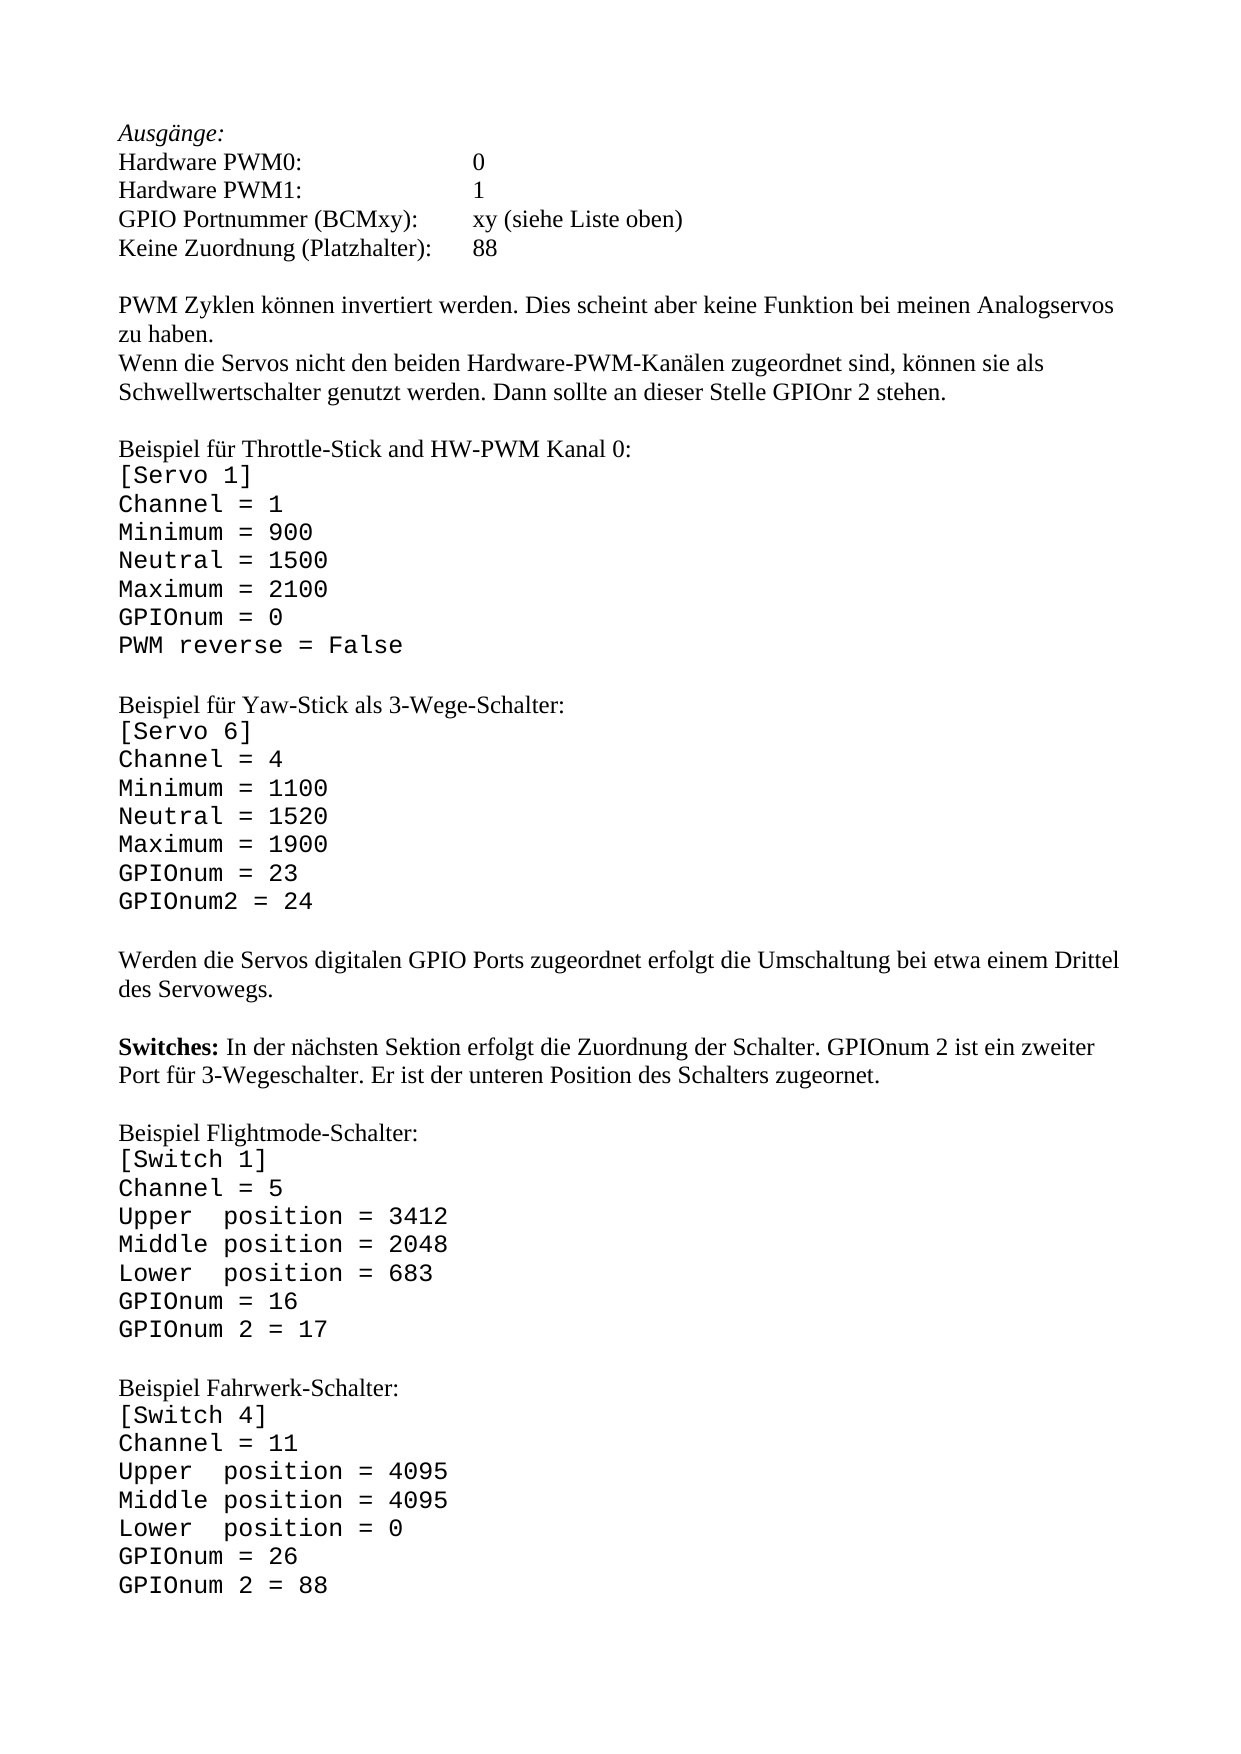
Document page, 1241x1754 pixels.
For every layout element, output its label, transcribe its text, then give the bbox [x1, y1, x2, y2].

text Beispiel für Throttle-Stick and HW-PWM Kanal 0: [118, 434, 1122, 463]
text Switches: In der nächsten Sektion erfolgt die Zuordnung der Schalter. GPIOnum 2 ist ein zweiter Port für 3-Wegeschalter. Er ist der unteren Position des Schalters zugeornet. [118, 1032, 1122, 1089]
text Beispiel Flightmode-Schalter: [118, 1118, 1122, 1147]
text [Servo 1] Channel = 1 Minimum = 900 Neutral = 1500 Maximum = 2100 GPIOnum = 0 PWM reverse = False Beispiel für Yaw-Stick als 3-Wege-Schalter: [118, 463, 1122, 718]
text Ausgänge: [118, 118, 1122, 147]
text [Switch 1] Channel = 5 Upper position = 3412 Middle position = 2048 Lower position = 683 GPIOnum = 16 GPIOnum 2 = 17 Beispiel Fahrwerk-Schalter: [118, 1147, 1122, 1402]
text [Servo 6] Channel = 4 Minimum = 1100 Neutral = 1520 Maximum = 1900 GPIOnum = 23 GPIOnum2 = 24 Werden die Servos digitalen GPIO Ports zugeordnet erfolgt die Umschaltung bei etwa einem Drittel des Servowegs. [118, 718, 1122, 1003]
text PWM Zyklen können invertiert werden. Dies scheint aber keine Funktion bei meinen Analogservos zu haben. [118, 291, 1122, 348]
subtitle [Switch 4] Channel = 11 Upper position = 4095 Middle position = 4095 Lower position = 0 GPIOnum = 26 GPIOnum 2 = 88 [118, 1402, 1122, 1601]
text Wenn die Servos nicht den beiden Hardware-PWM-Kanälen zugeordnet sind, können sie als Schwellwertschalter genutzt werden. Dann sollte an dieser Stelle GPIOnr 2 stehen. [118, 348, 1122, 406]
text Hardware PWM0: 0 Hardware PWM1: 1 GPIO Portnummer (BCMxy): xy (siehe Liste oben) Keine Zuordnung (Platzhalter): 88 [118, 147, 1122, 291]
